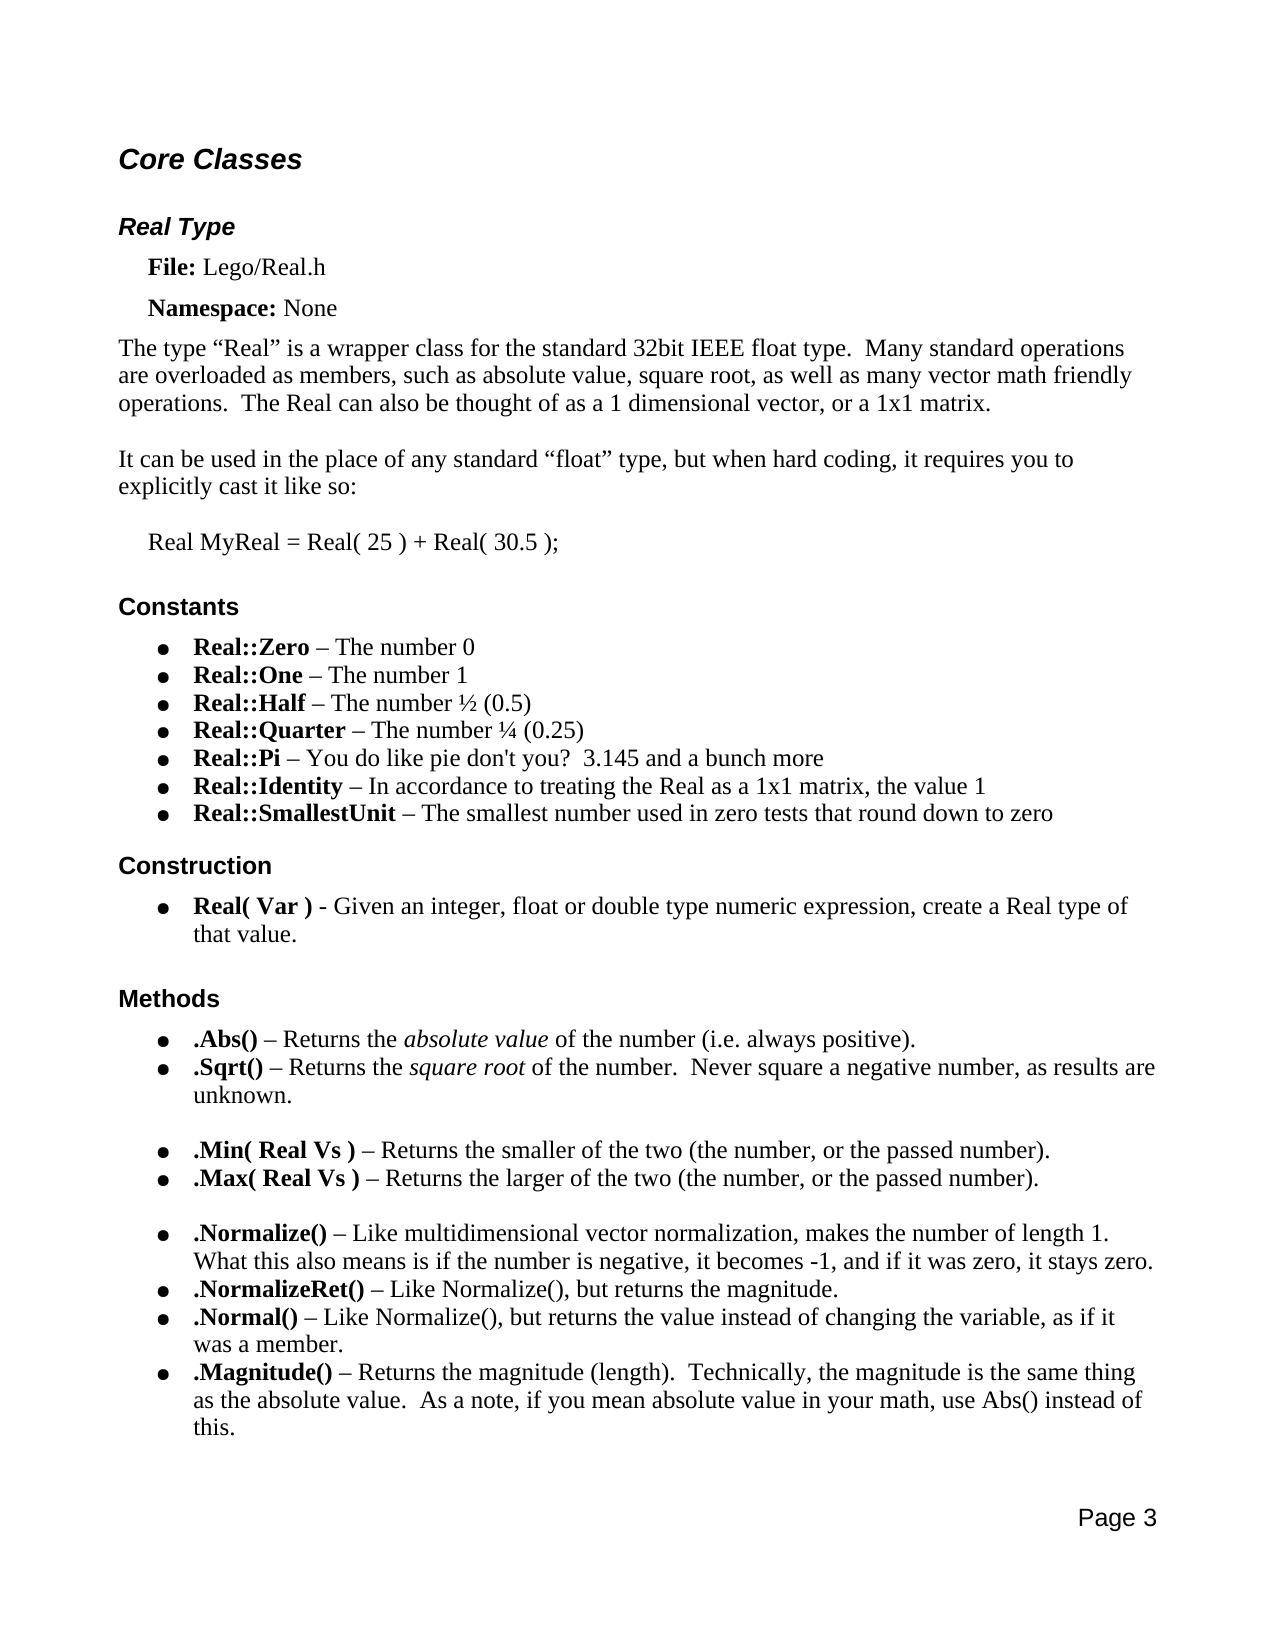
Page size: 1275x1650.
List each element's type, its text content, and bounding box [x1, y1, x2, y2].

list .Sqrt() – Returns the square root of the number. Never square a negative number, as results are unknown. [156, 1053, 1157, 1109]
list .Min( Real Vs ) – Returns the smaller of the two (the number, or the passed number). [156, 1136, 1157, 1164]
list Real::SmallestUnit – The smallest number used in zero tests that round down to zero [156, 799, 1157, 827]
list File: Lego/Real.h [148, 253, 1157, 281]
list Real MyReal = Real( 25 ) + Real( 30.5 ); [148, 528, 1157, 556]
subtitle Methods [118, 985, 1157, 1013]
text The type “Real” is a wrapper class for the standard 32bit IEEE float type. Many standard operations are overloaded as members, such as absolute value, square root, as well as many vector math friendly operations. The Real can also be thought of as a 1 dimensional vector, or a 1x1 matrix. [118, 334, 1157, 417]
list Real::Pi – You do like pie don't you? 3.145 and a bunch more [156, 744, 1157, 772]
list Namespace: None [148, 294, 1157, 321]
list .Magnitude() – Returns the magnitude (length). Technically, the magnitude is the same thing as the absolute value. As a note, if you mean absolute value in your math, use Abs() instead of this. [156, 1358, 1157, 1441]
list .Max( Real Vs ) – Returns the larger of the two (the number, or the passed number). [156, 1164, 1157, 1192]
list Real::Zero – The number 0 [156, 633, 1157, 661]
subtitle Constants [118, 593, 1157, 621]
list .Normalize() – Like multidimensional vector normalization, makes the number of length 1. What this also means is if the number is negative, it becomes -1, and if it was zero, it stays zero. [156, 1219, 1157, 1275]
subtitle Core Classes [118, 143, 1157, 176]
list Real::Identity – In accordance to treating the Real as a 1x1 matrix, the value 1 [156, 772, 1157, 799]
list Real::Half – The number ½ (0.5) [156, 689, 1157, 716]
list .Normal() – Like Normalize(), but returns the value instead of changing the variable, as if it was a member. [156, 1303, 1157, 1358]
list Real::Quarter – The number ¼ (0.25) [156, 716, 1157, 744]
list Real::One – The number 1 [156, 661, 1157, 689]
list .Abs() – Returns the absolute value of the number (i.e. always positive). [156, 1026, 1157, 1053]
list .NormalizeRet() – Like Normalize(), but returns the magnitude. [156, 1275, 1157, 1303]
subtitle Construction [118, 852, 1157, 880]
subtitle Real Type [118, 213, 1157, 241]
list Real( Var ) - Given an integer, float or double type numeric expression, create a Real type of that value. [156, 892, 1157, 948]
text It can be used in the place of any standard “float” type, but when hard coding, it requires you to explicitly cast it like so: [118, 445, 1157, 500]
